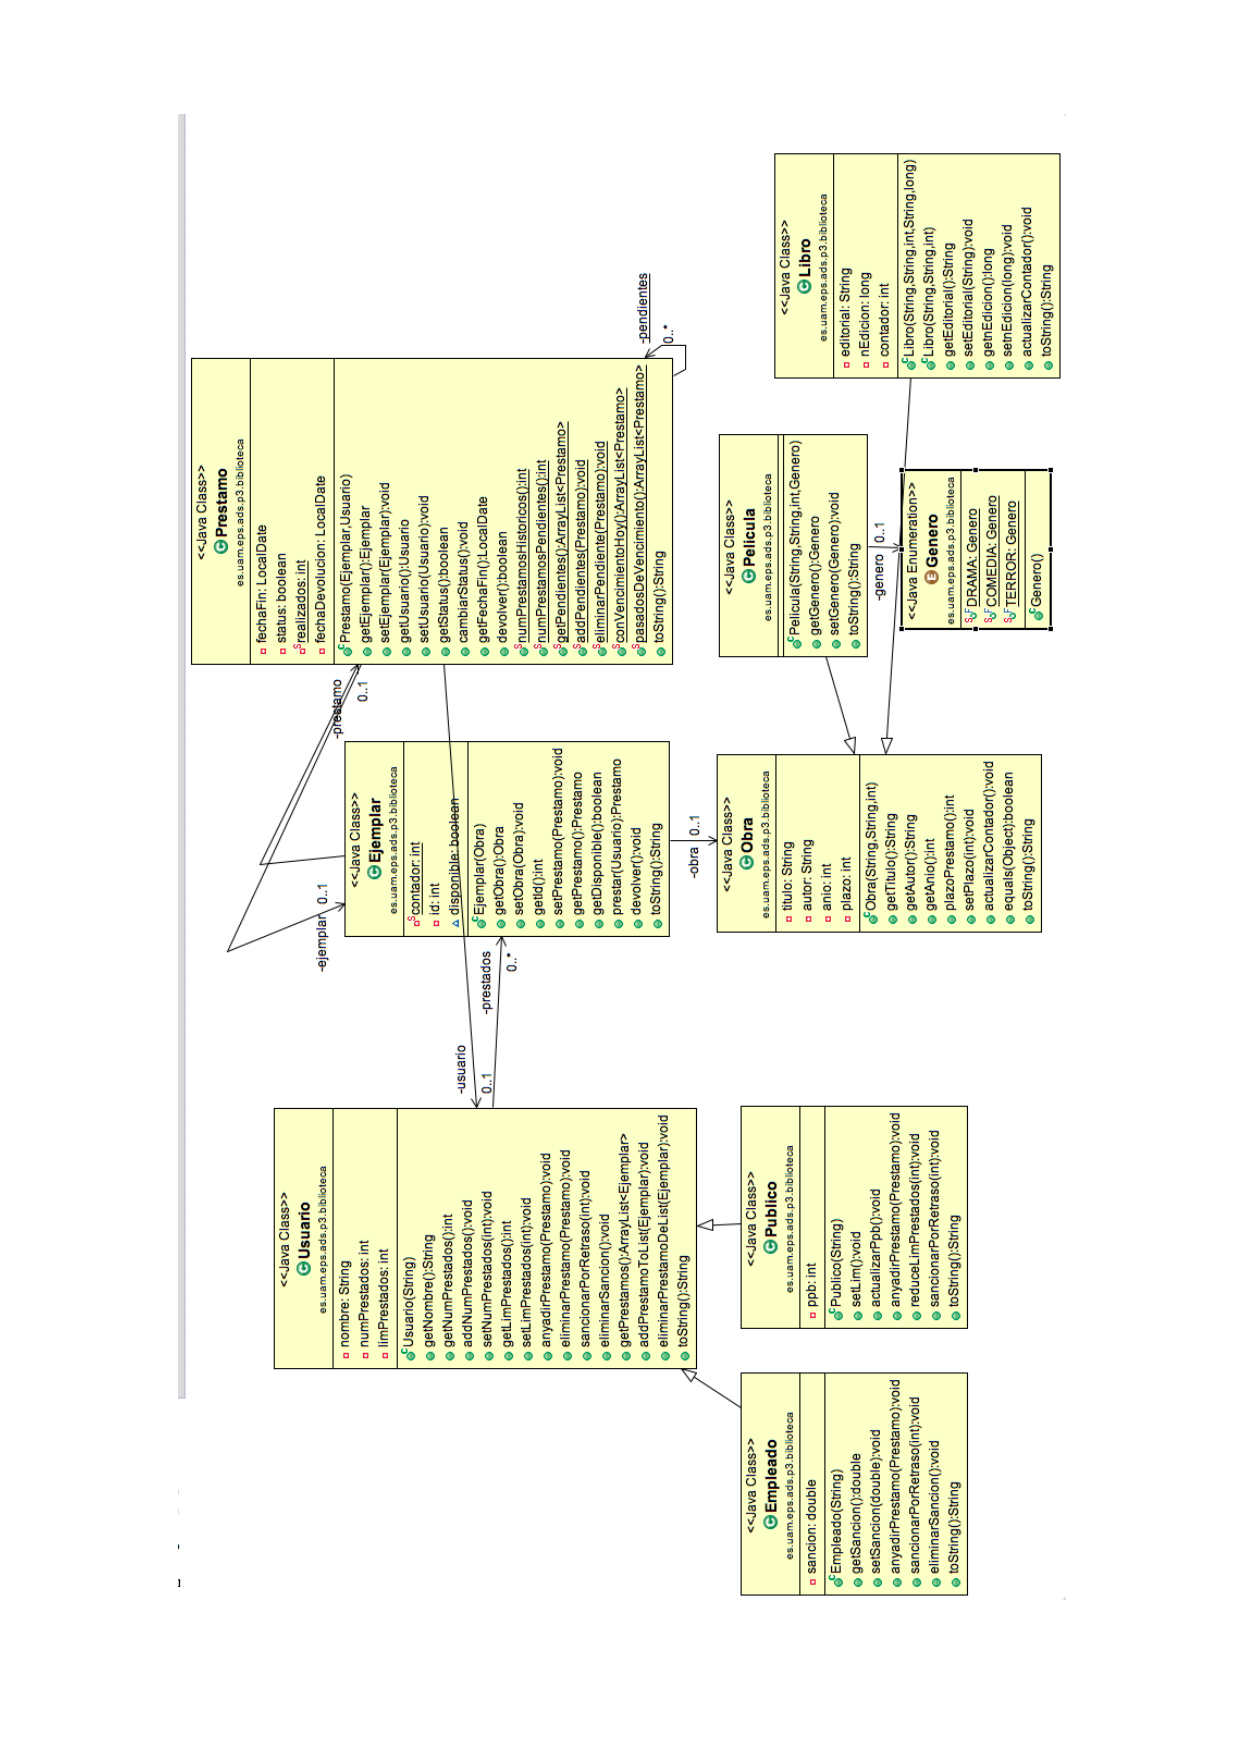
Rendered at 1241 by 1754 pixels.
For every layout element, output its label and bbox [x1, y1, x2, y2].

picture [178, 114, 1066, 1600]
